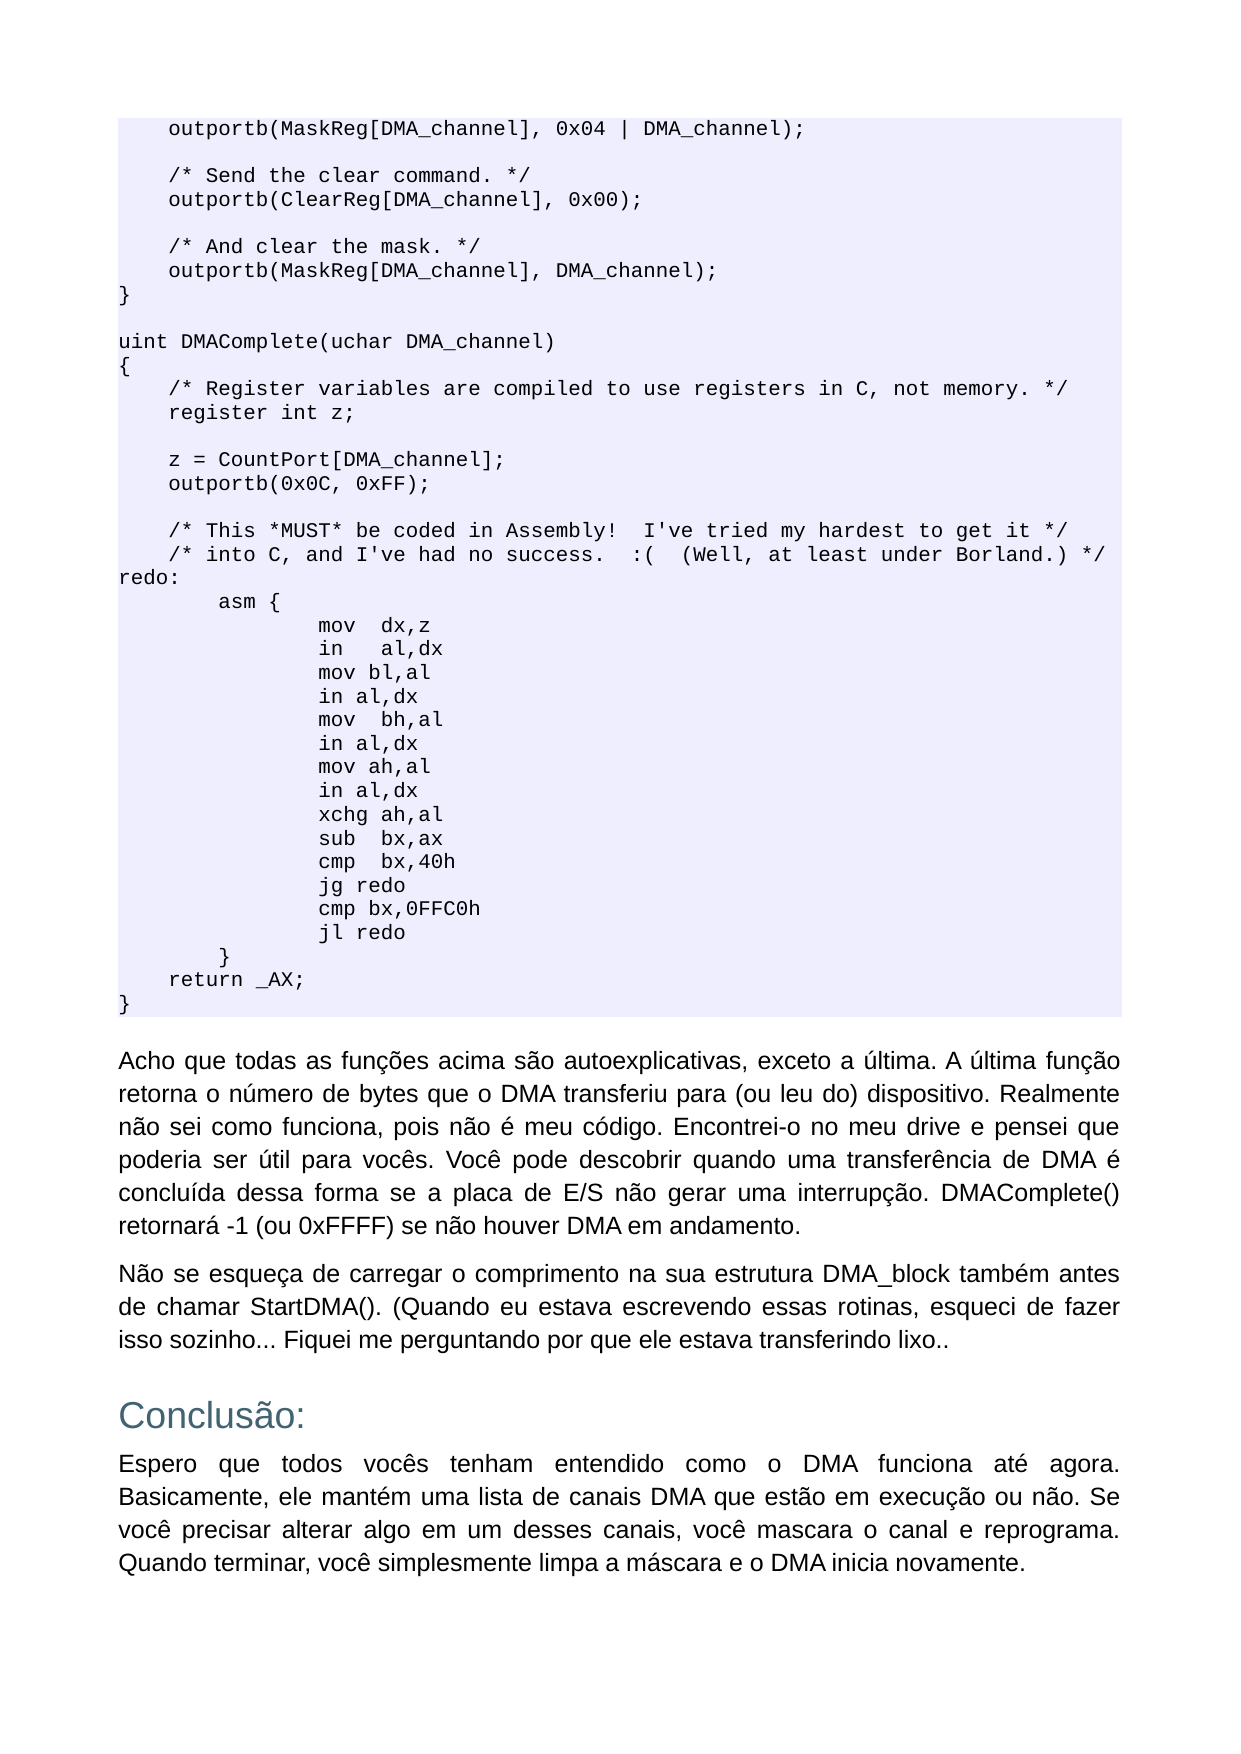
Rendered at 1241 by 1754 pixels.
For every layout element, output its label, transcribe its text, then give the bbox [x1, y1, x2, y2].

text redo: [118, 567, 1122, 591]
text mov dx,z [118, 615, 1122, 638]
text { [118, 354, 1122, 378]
text in al,dx [118, 686, 1122, 709]
text register int z; [118, 402, 1122, 426]
text sub bx,ax [118, 827, 1122, 851]
text /* into C, and I've had no success. :( (Well, at least under Borland.) */ [118, 544, 1122, 567]
text Espero que todos vocês tenham entendido como o DMA funciona até agora. Basicamente, ele mantém uma lista de canais DMA que estão em execução ou não. Se você precisar alterar algo em um desses canais, você mascara o canal e reprograma. Quando terminar, você simplesmente limpa a máscara e o DMA inicia novamente. [118, 1449, 1122, 1577]
text } [118, 993, 1122, 1017]
text in al,dx [118, 733, 1122, 757]
text } [118, 946, 1122, 969]
text jl redo [118, 922, 1122, 946]
text outportb(ClearReg[DMA_channel], 0x00); [118, 189, 1122, 213]
text return _AX; [118, 969, 1122, 993]
text in al,dx [118, 780, 1122, 804]
text Não se esqueça de carregar o comprimento na sua estrutura DMA_block também antes de chamar StartDMA(). (Quando eu estava escrevendo essas rotinas, esqueci de fazer isso sozinho... Fiquei me perguntando por que ele estava transferindo lixo.. [118, 1259, 1122, 1354]
text mov bl,al [118, 662, 1122, 686]
text jg redo [118, 875, 1122, 898]
text /* Send the clear command. */ [118, 165, 1122, 189]
text /* This *MUST* be coded in Assembly! I've tried my hardest to get it */ [118, 520, 1122, 544]
text } [118, 284, 1122, 307]
text Acho que todas as funções acima são autoexplicativas, exceto a última. A última função retorna o número de bytes que o DMA transferiu para (ou leu do) dispositivo. Realmente não sei como funciona, pois não é meu código. Encontrei-o no meu drive e pensei que poderia ser útil para vocês. Você pode descobrir quando uma transferência de DMA é concluída dessa forma se a placa de E/S não gerar uma interrupção. DMAComplete() retornará -1 (ou 0xFFFF) se não houver DMA em andamento. [118, 1046, 1122, 1240]
text outportb(MaskReg[DMA_channel], DMA_channel); [118, 260, 1122, 284]
text cmp bx,0FFC0h [118, 898, 1122, 922]
text in al,dx [118, 638, 1122, 662]
text uint DMAComplete(uchar DMA_channel) [118, 331, 1122, 354]
text /* And clear the mask. */ [118, 236, 1122, 260]
text /* Register variables are compiled to use registers in C, not memory. */ [118, 378, 1122, 402]
text asm { [118, 591, 1122, 615]
text xchg ah,al [118, 804, 1122, 827]
text mov ah,al [118, 757, 1122, 780]
text z = CountPort[DMA_channel]; [118, 449, 1122, 473]
text outportb(MaskReg[DMA_channel], 0x04 | DMA_channel); [118, 118, 1122, 142]
text cmp bx,40h [118, 851, 1122, 875]
text mov bh,al [118, 709, 1122, 733]
text outportb(0x0C, 0xFF); [118, 473, 1122, 496]
subtitle Conclusão: [118, 1393, 1122, 1436]
